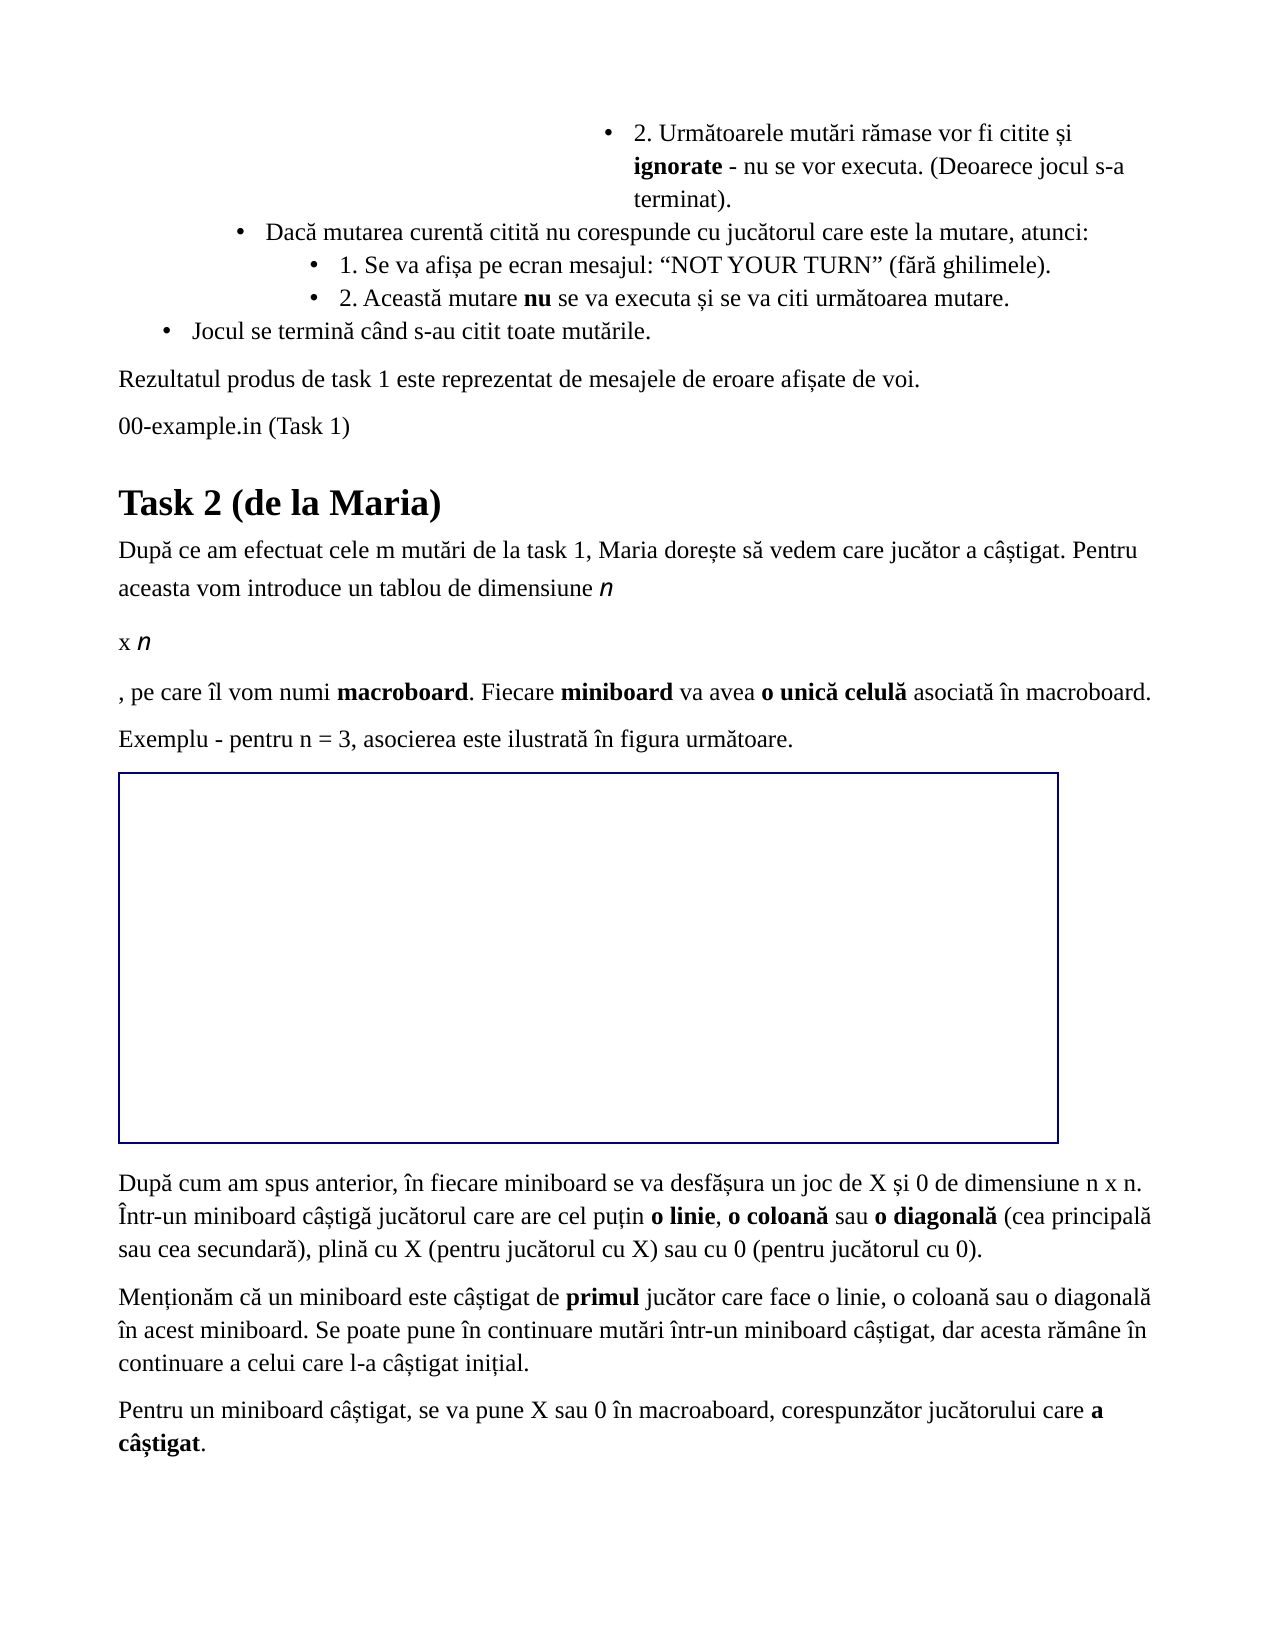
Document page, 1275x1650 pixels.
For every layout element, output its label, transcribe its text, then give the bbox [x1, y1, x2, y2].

text Menționăm că un miniboard este câștigat de primul jucător care face o linie, o coloană sau o diagonală în acest miniboard. Se poate pune în continuare mutări într-un miniboard câștigat, dar acesta rămâne în continuare a celui care l-a câștigat inițial. [118, 1282, 1157, 1377]
list Jocul se termină când s-au citit toate mutările. [162, 316, 1157, 345]
list 1. Se va afișa pe ecran mesajul: “NOT YOUR TURN” (fără ghilimele). [309, 250, 1157, 279]
text , pe care îl vom numi macroboard. Fiecare miniboard va avea o unică celulă asociată în macroboard. [118, 677, 1157, 706]
subtitle Task 2 (de la Maria) [118, 480, 1157, 523]
list 2. Această mutare nu se va executa și se va citi următoarea mutare. [309, 283, 1157, 312]
text După cum am spus anterior, în fiecare miniboard se va desfășura un joc de X și 0 de dimensiune n x n. Într-un miniboard câștigă jucătorul care are cel puțin o linie, o coloană sau o diagonală (cea principală sau cea secundară), plină cu X (pentru jucătorul cu X) sau cu 0 (pentru jucătorul cu 0). [118, 1168, 1157, 1263]
list 2. Următoarele mutări rămase vor fi citite și ignorate - nu se vor executa. (Deoarece jocul s-a terminat). [604, 118, 1157, 213]
text Exemplu - pentru n = 3, asocierea este ilustrată în figura următoare. [118, 724, 1157, 753]
text 00-example.in (Task 1) [118, 411, 1157, 440]
text Rezultatul produs de task 1 este reprezentat de mesajele de eroare afișate de voi. [118, 364, 1157, 393]
text x n [118, 623, 1157, 657]
list Dacă mutarea curentă citită nu corespunde cu jucătorul care este la mutare, atunci: [236, 217, 1157, 246]
text După ce am efectuat cele m mutări de la task 1, Maria dorește să vedem care jucător a câștigat. Pentru aceasta vom introduce un tablou de dimensiune n [118, 536, 1157, 603]
text Pentru un miniboard câștigat, se va pune X sau 0 în macroaboard, corespunzător jucătorului care a câștigat. [118, 1396, 1157, 1457]
